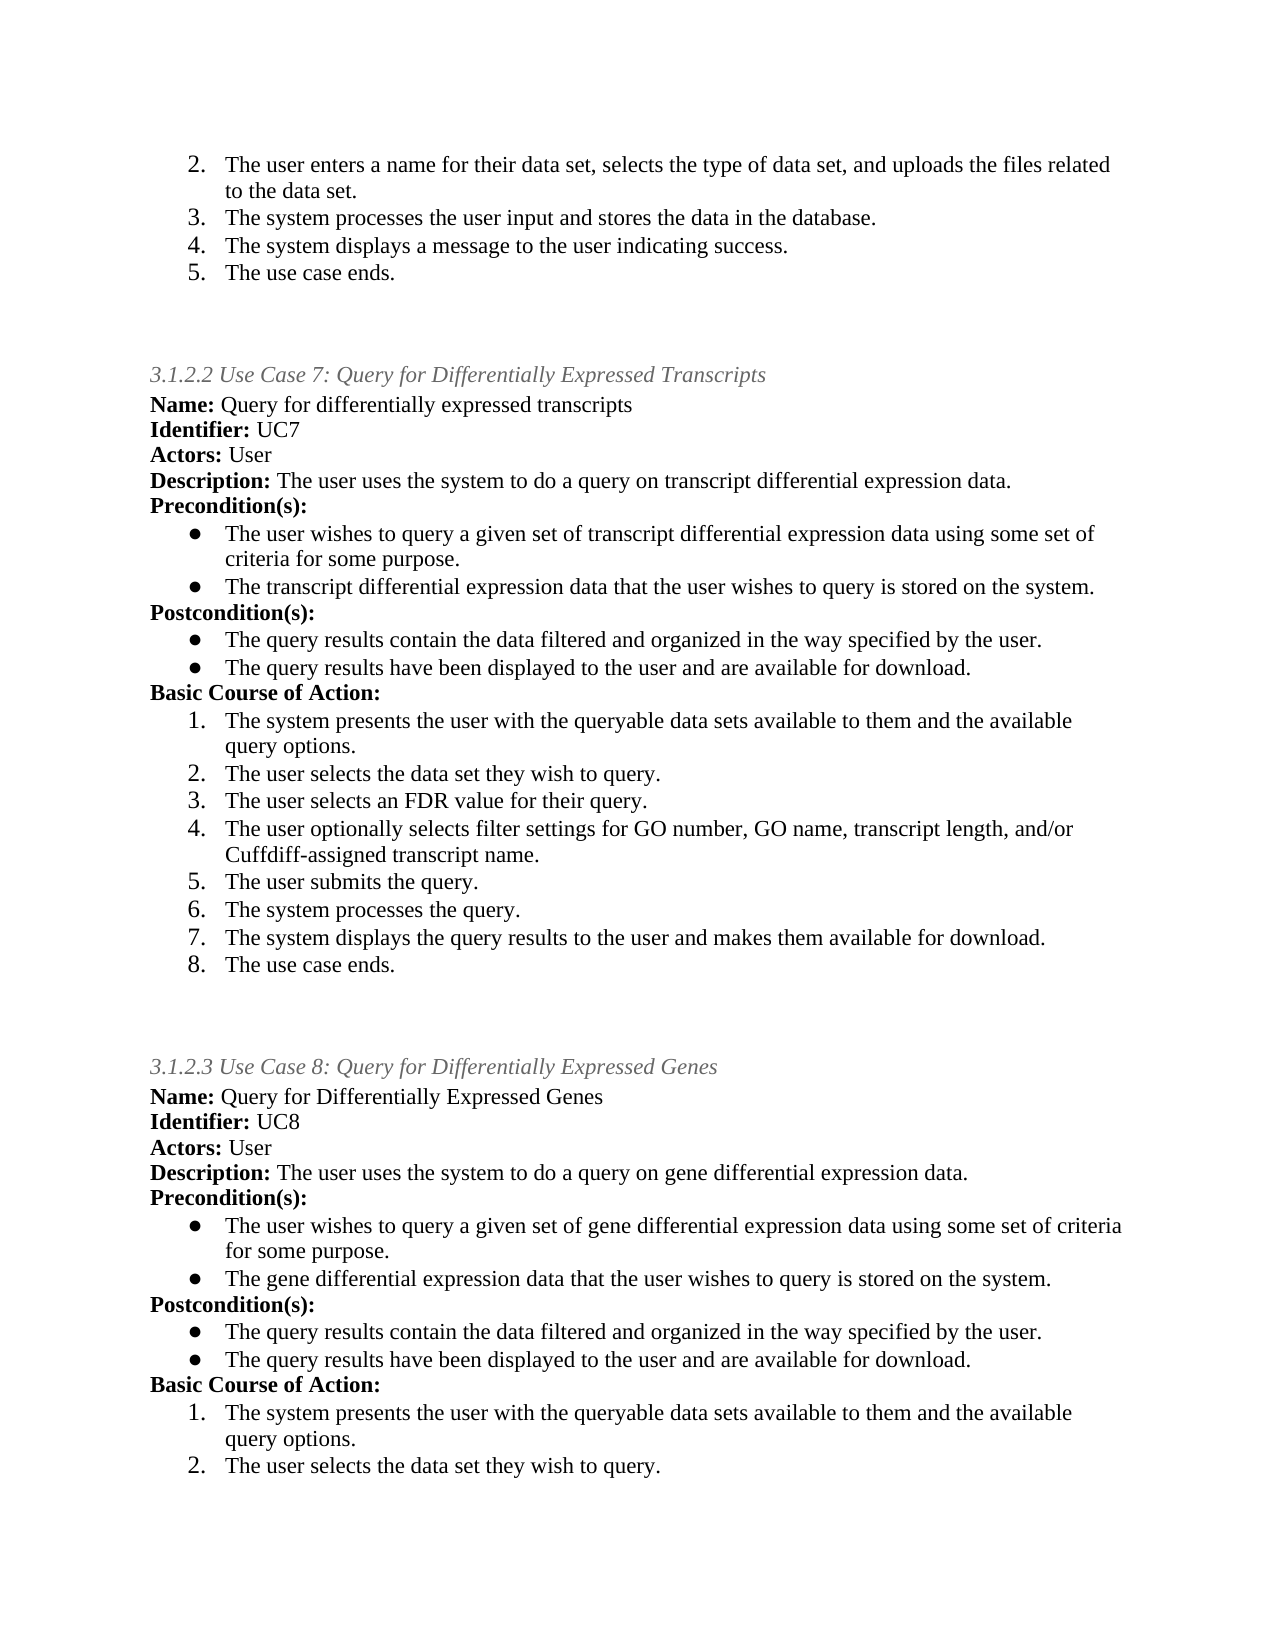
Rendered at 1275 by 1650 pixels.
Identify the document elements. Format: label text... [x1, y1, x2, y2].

list The user selects the data set they wish to query. [187, 759, 1125, 787]
text Basic Course of Action: [150, 1372, 1125, 1398]
text Precondition(s): [150, 1185, 1125, 1211]
text Actors: User [150, 442, 1125, 468]
text Actors: User [150, 1134, 1125, 1160]
list The transcript differential expression data that the user wishes to query is stored on the system. [187, 572, 1125, 599]
text Identifier: UC7 [150, 417, 1125, 442]
text Description: The user uses the system to do a query on transcript differential expression data. [150, 468, 1125, 493]
list The system displays a message to the user indicating success. [187, 231, 1125, 258]
list The user wishes to query a given set of transcript differential expression data using some set of criteria for some purpose. [187, 519, 1125, 572]
list The query results have been displayed to the user and are available for download. [187, 1345, 1125, 1372]
list The system processes the query. [187, 895, 1125, 923]
text Postcondition(s): [150, 599, 1125, 625]
list The system processes the user input and stores the data in the database. [187, 203, 1125, 231]
text Postcondition(s): [150, 1292, 1125, 1317]
list The system presents the user with the queryable data sets available to them and the available query options. [187, 706, 1125, 759]
text Name: Query for differentially expressed transcripts [150, 392, 1125, 417]
subtitle 3.1.2.2 Use Case 7: Query for Differentially Expressed Transcripts [150, 362, 1125, 387]
list The use case ends. [187, 951, 1125, 978]
list The use case ends. [187, 258, 1125, 286]
list The user selects an FDR value for their query. [187, 787, 1125, 814]
list The gene differential expression data that the user wishes to query is stored on the system. [187, 1264, 1125, 1292]
list The user submits the query. [187, 867, 1125, 895]
subtitle 3.1.2.3 Use Case 8: Query for Differentially Expressed Genes [150, 1054, 1125, 1079]
text Identifier: UC8 [150, 1109, 1125, 1134]
list The query results have been displayed to the user and are available for download. [187, 653, 1125, 680]
text Basic Course of Action: [150, 680, 1125, 706]
list The system displays the query results to the user and makes them available for download. [187, 923, 1125, 951]
list The user wishes to query a given set of gene differential expression data using some set of criteria for some purpose. [187, 1211, 1125, 1264]
text Description: The user uses the system to do a query on gene differential expression data. [150, 1160, 1125, 1185]
text Name: Query for Differentially Expressed Genes [150, 1084, 1125, 1109]
list The user enters a name for their data set, selects the type of data set, and uploads the files related to the data set. [187, 150, 1125, 203]
text Precondition(s): [150, 493, 1125, 519]
list The query results contain the data filtered and organized in the way specified by the user. [187, 625, 1125, 653]
list The query results contain the data filtered and organized in the way specified by the user. [187, 1317, 1125, 1345]
list The system presents the user with the queryable data sets available to them and the available query options. [187, 1398, 1125, 1451]
list The user optionally selects filter settings for GO number, GO name, transcript length, and/or Cuffdiff-assigned transcript name. [187, 814, 1125, 867]
list The user selects the data set they wish to query. [187, 1451, 1125, 1479]
